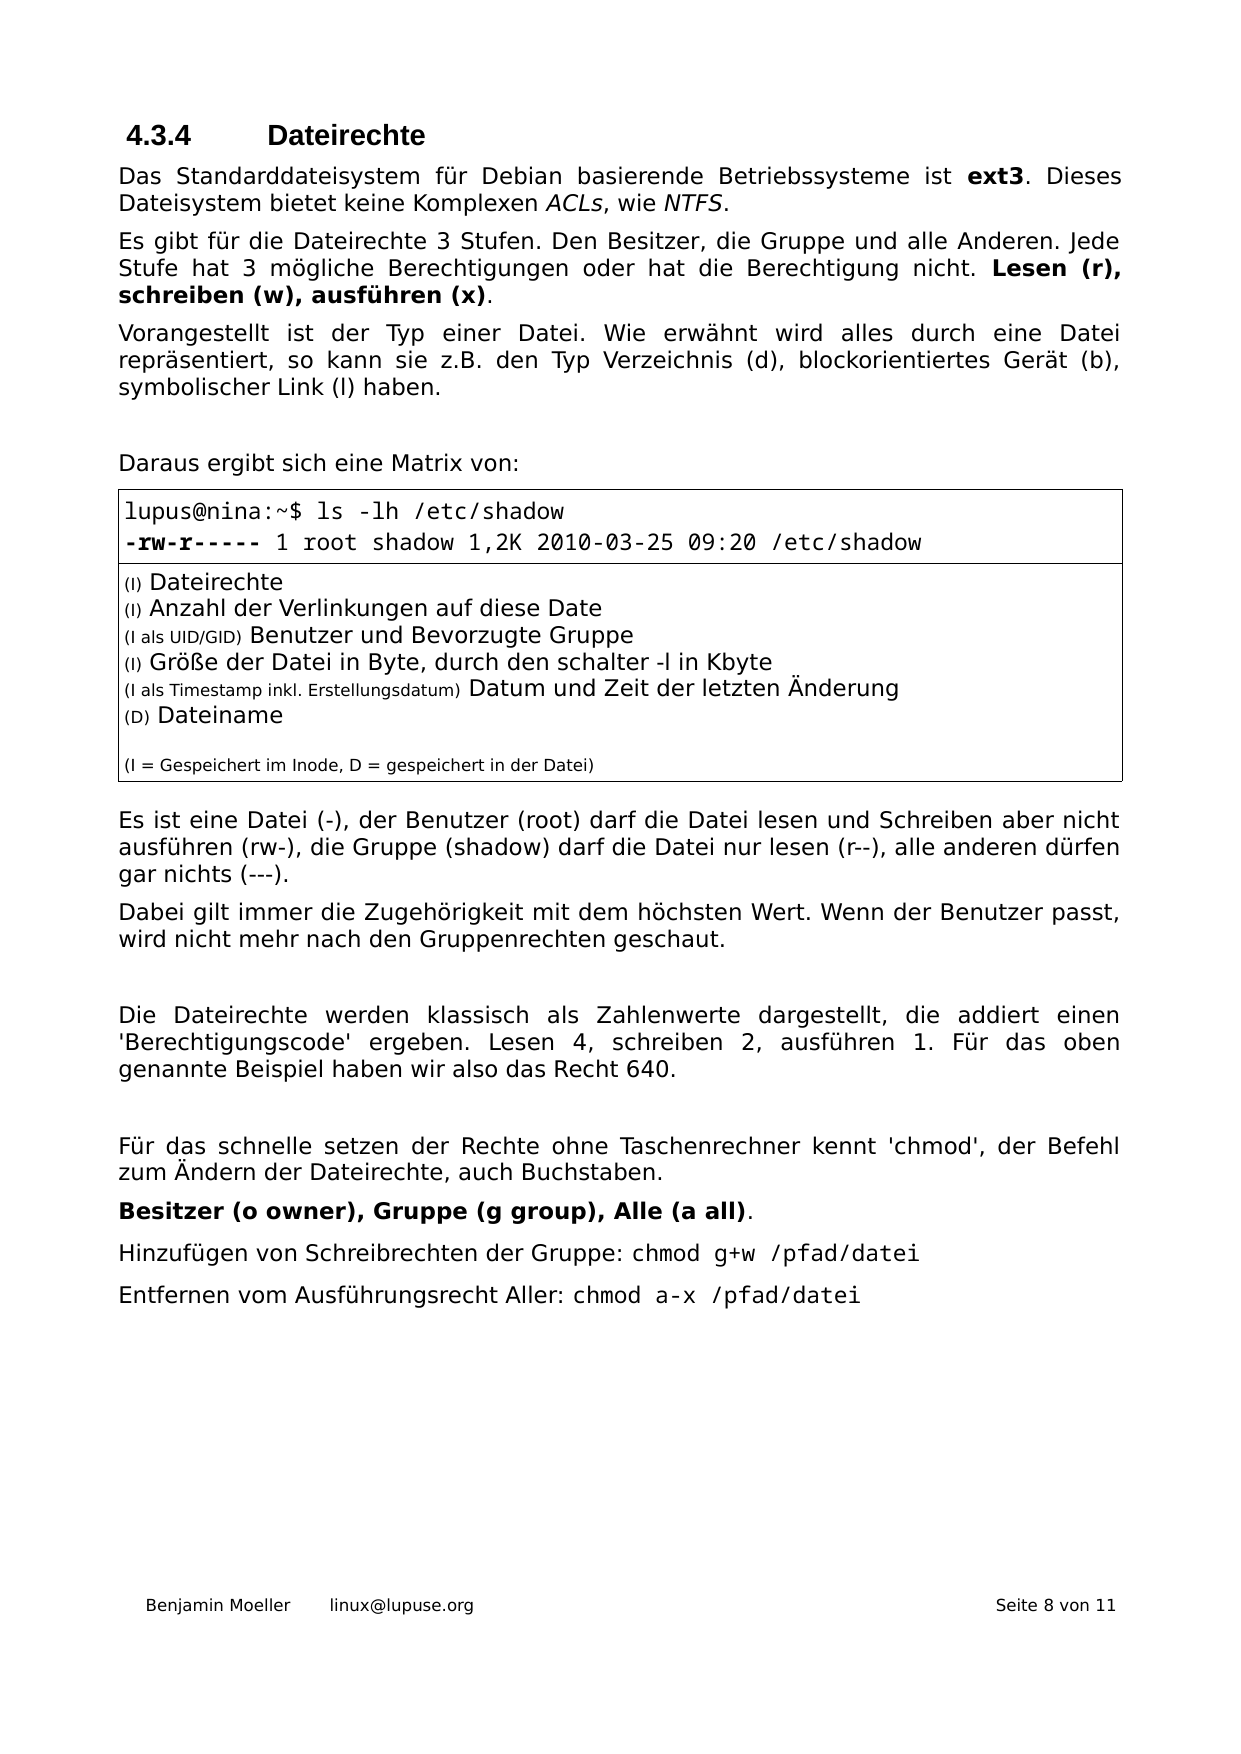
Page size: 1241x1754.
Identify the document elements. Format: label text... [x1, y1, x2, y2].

text Es ist eine Datei (-), der Benutzer (root) darf die Datei lesen und Schreiben aber nicht ausführen (rw-), die Gruppe (shadow) darf die Datei nur lesen (r--), alle anderen dürfen gar nichts (---). [118, 807, 1122, 887]
text Für das schnelle setzen der Rechte ohne Taschenrechner kennt 'chmod', der Befehl zum Ändern der Dateirechte, auch Buchstaben. [118, 1133, 1122, 1186]
text Daraus ergibt sich eine Matrix von: [118, 451, 1122, 477]
text Vorangestellt ist der Typ einer Datei. Wie erwähnt wird alles durch eine Datei repräsentiert, so kann sie z.B. den Typ Verzeichnis (d), blockorientiertes Gerät (b), symbolischer Link (l) haben. [118, 320, 1122, 400]
text Es gibt für die Dateirechte 3 Stufen. Den Besitzer, die Gruppe und alle Anderen. Jede Stufe hat 3 mögliche Berechtigungen oder hat die Berechtigung nicht. Lesen (r), schreiben (w), ausführen (x). [118, 228, 1122, 308]
text Das Standarddateisystem für Debian basierende Betriebssysteme ist ext3. Dieses Dateisystem bietet keine Komplexen ACLs, wie NTFS. [118, 163, 1122, 217]
text Entfernen vom Ausführungsrecht Aller: chmod a-x /pfad/datei [118, 1279, 1122, 1311]
text Dabei gilt immer die Zugehörigkeit mit dem höchsten Wert. Wenn der Benutzer passt, wird nicht mehr nach den Gruppenrechten geschaut. [118, 899, 1122, 952]
table_header lupus@nina:~$ ls -lh /etc/shadow -rw-r----- 1 root shadow 1,2K 2010-03-25 09:20 /etc/shadow [119, 490, 1122, 563]
text Hinzufügen von Schreibrechten der Gruppe: chmod g+w /pfad/datei [118, 1236, 1122, 1268]
text Besitzer (o owner), Gruppe (g group), Alle (a all). [118, 1198, 1122, 1225]
table_cell (I) Dateirechte (I) Anzahl der Verlinkungen auf diese Date (I als UID/GID) Benutzer und Bevorzugte Gruppe (I) Größe der Datei in Byte, durch den schalter -l in Kbyte (I als Timestamp inkl. Erstellungsdatum) Datum und Zeit der letzten Änderung (D) Dateiname (I = Gespeichert im Inode, D = gespeichert in der Datei) [119, 564, 1122, 781]
text Die Dateirechte werden klassisch als Zahlenwerte dargestellt, die addiert einen 'Berechtigungscode' ergeben. Lesen 4, schreiben 2, ausführen 1. Für das oben genannte Beispiel haben wir also das Recht 640. [118, 1003, 1122, 1083]
subtitle Dateirechte [118, 118, 1122, 152]
